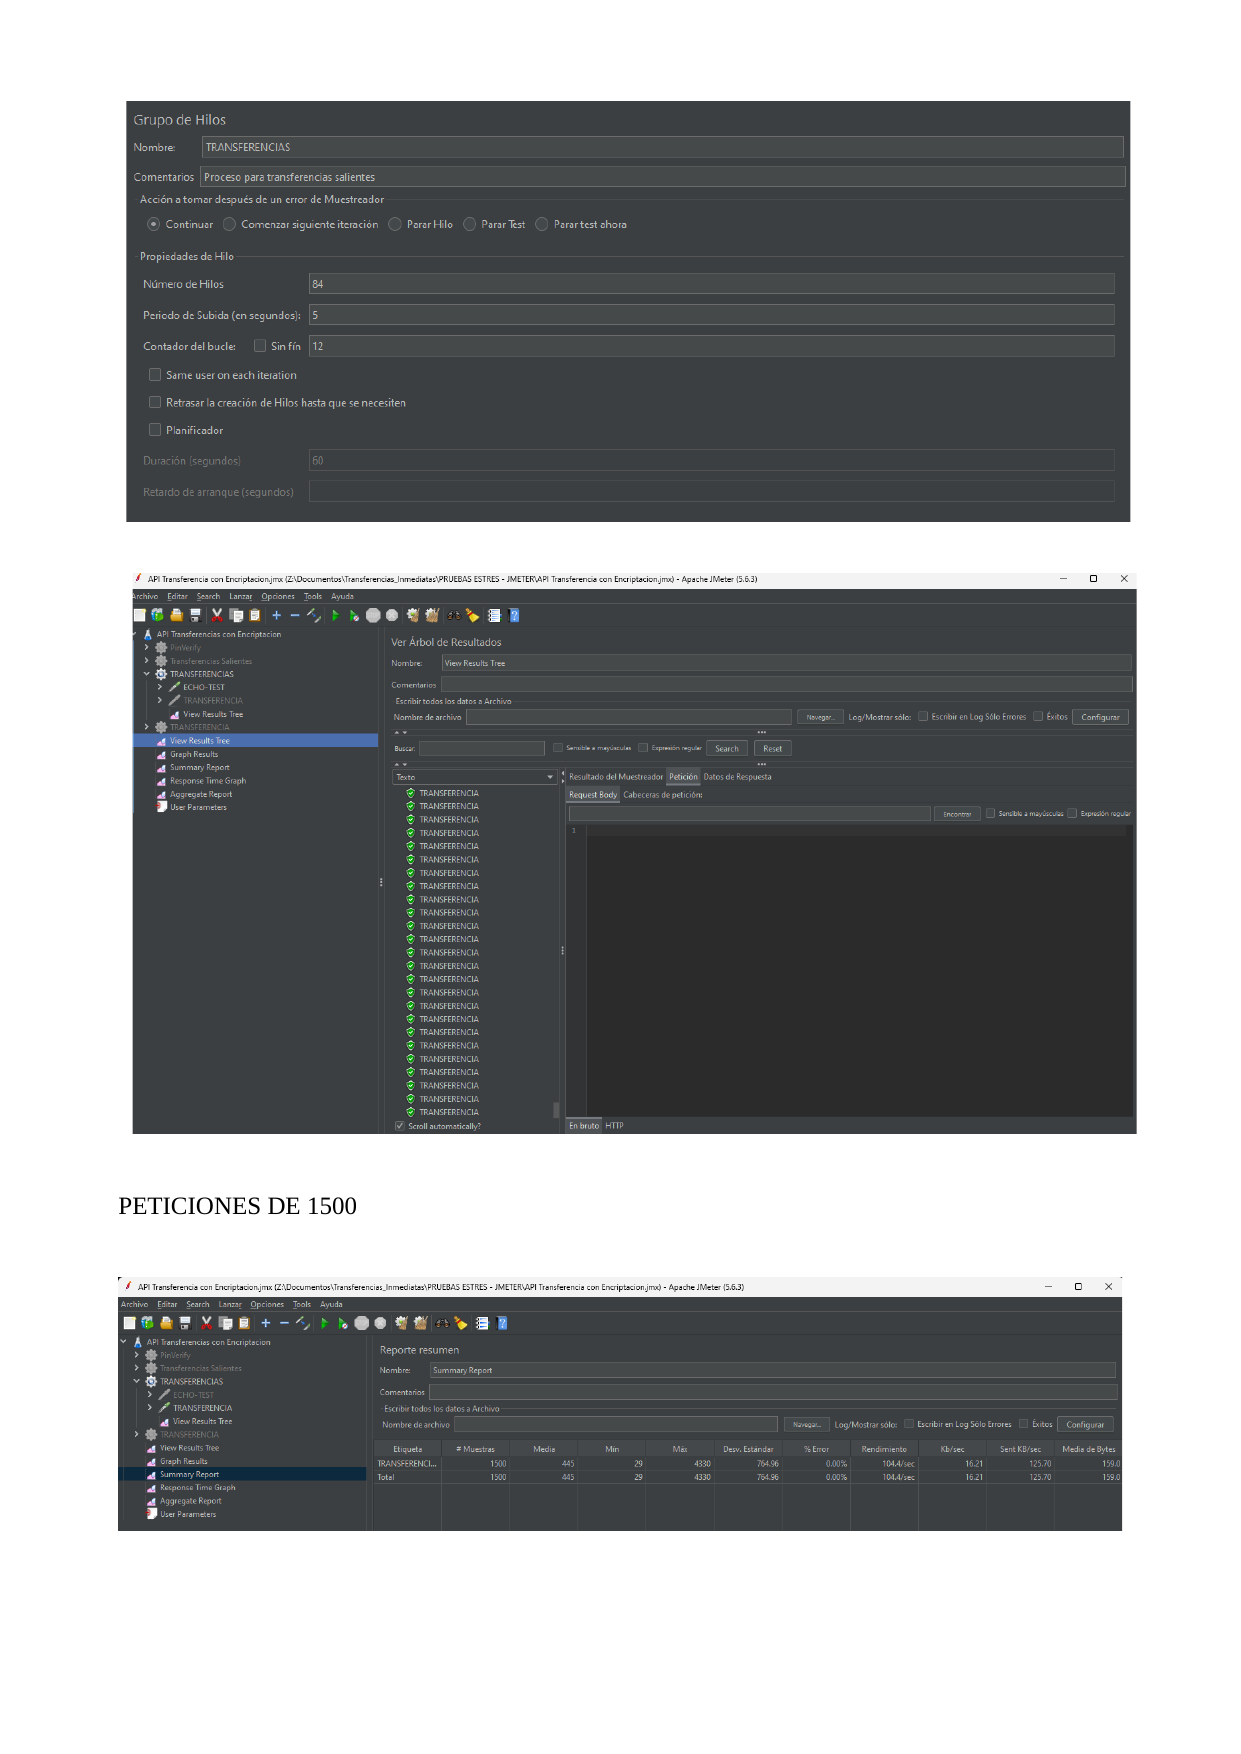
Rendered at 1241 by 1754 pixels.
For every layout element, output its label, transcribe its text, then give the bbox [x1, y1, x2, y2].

picture [132, 573, 1137, 1134]
picture [118, 1277, 1123, 1531]
text PETICIONES DE 1500 [118, 1191, 1122, 1220]
picture [126, 101, 1131, 522]
